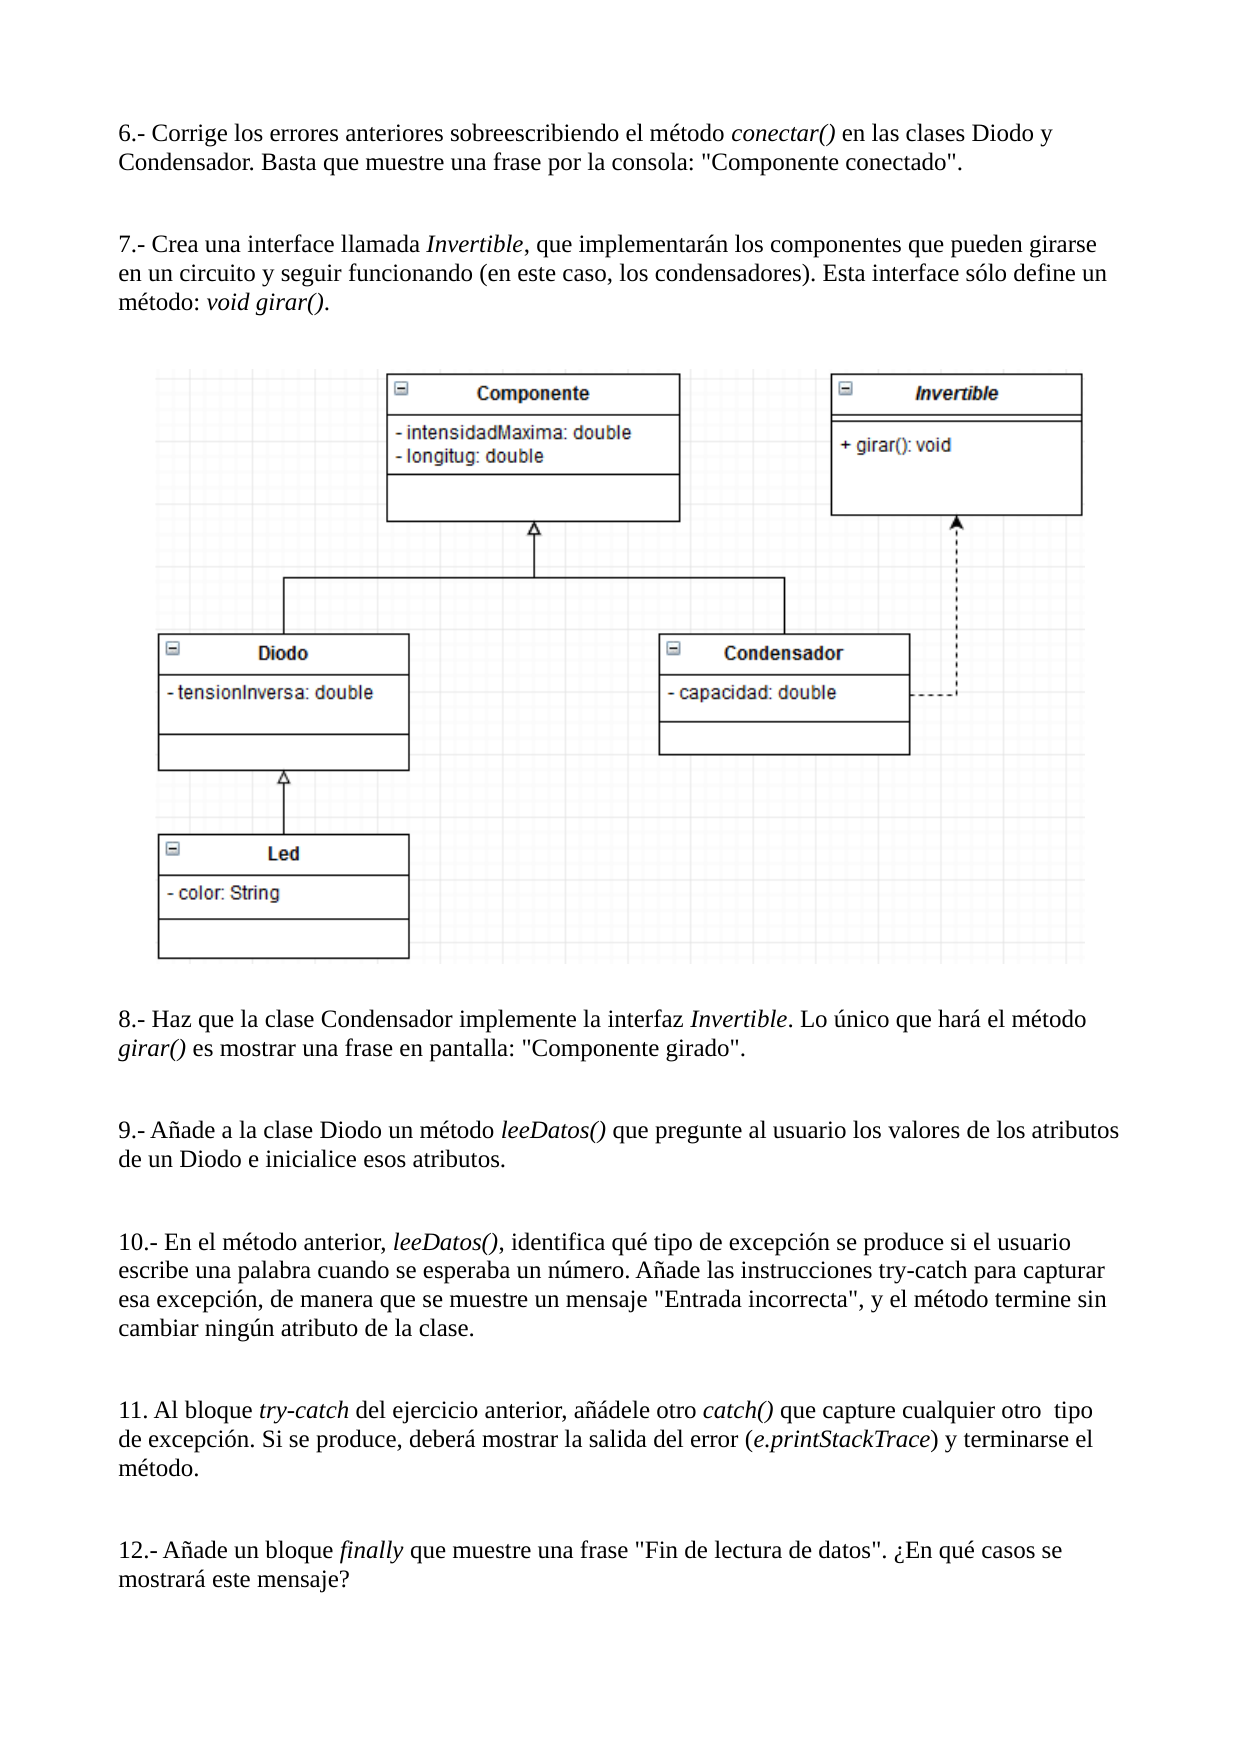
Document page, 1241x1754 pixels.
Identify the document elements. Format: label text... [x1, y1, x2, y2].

text 10.- En el método anterior, leeDatos(), identifica qué tipo de excepción se produce si el usuario escribe una palabra cuando se esperaba un número. Añade las instrucciones try-catch para capturar esa excepción, de manera que se muestre un mensaje "Entrada incorrecta", y el método termine sin cambiar ningún atributo de la clase. [118, 1227, 1122, 1342]
text 8.- Haz que la clase Condensador implemente la interfaz Invertible. Lo único que hará el método girar() es mostrar una frase en pantalla: "Componente girado". [118, 1004, 1122, 1062]
text 9.- Añade a la clase Diodo un método leeDatos() que pregunte al usuario los valores de los atributos de un Diodo e inicialice esos atributos. [118, 1116, 1122, 1173]
text 6.- Corrige los errores anteriores sobreescribiendo el método conectar() en las clases Diodo y Condensador. Basta que muestre una frase por la consola: "Componente conectado". [118, 118, 1122, 176]
text 12.- Añade un bloque finally que muestre una frase "Fin de lectura de datos". ¿En qué casos se mostrará este mensaje? [118, 1536, 1122, 1593]
text 7.- Crea una interface llamada Invertible, que implementarán los componentes que pueden girarse en un circuito y seguir funcionando (en este caso, los condensadores). Esta interface sólo define un método: void girar(). [118, 229, 1122, 316]
picture [155, 369, 1085, 964]
text 11. Al bloque try-catch del ejercicio anterior, añádele otro catch() que capture cualquier otro tipo de excepción. Si se produce, deberá mostrar la salida del error (e.printStackTrace) y terminarse el método. [118, 1396, 1122, 1482]
